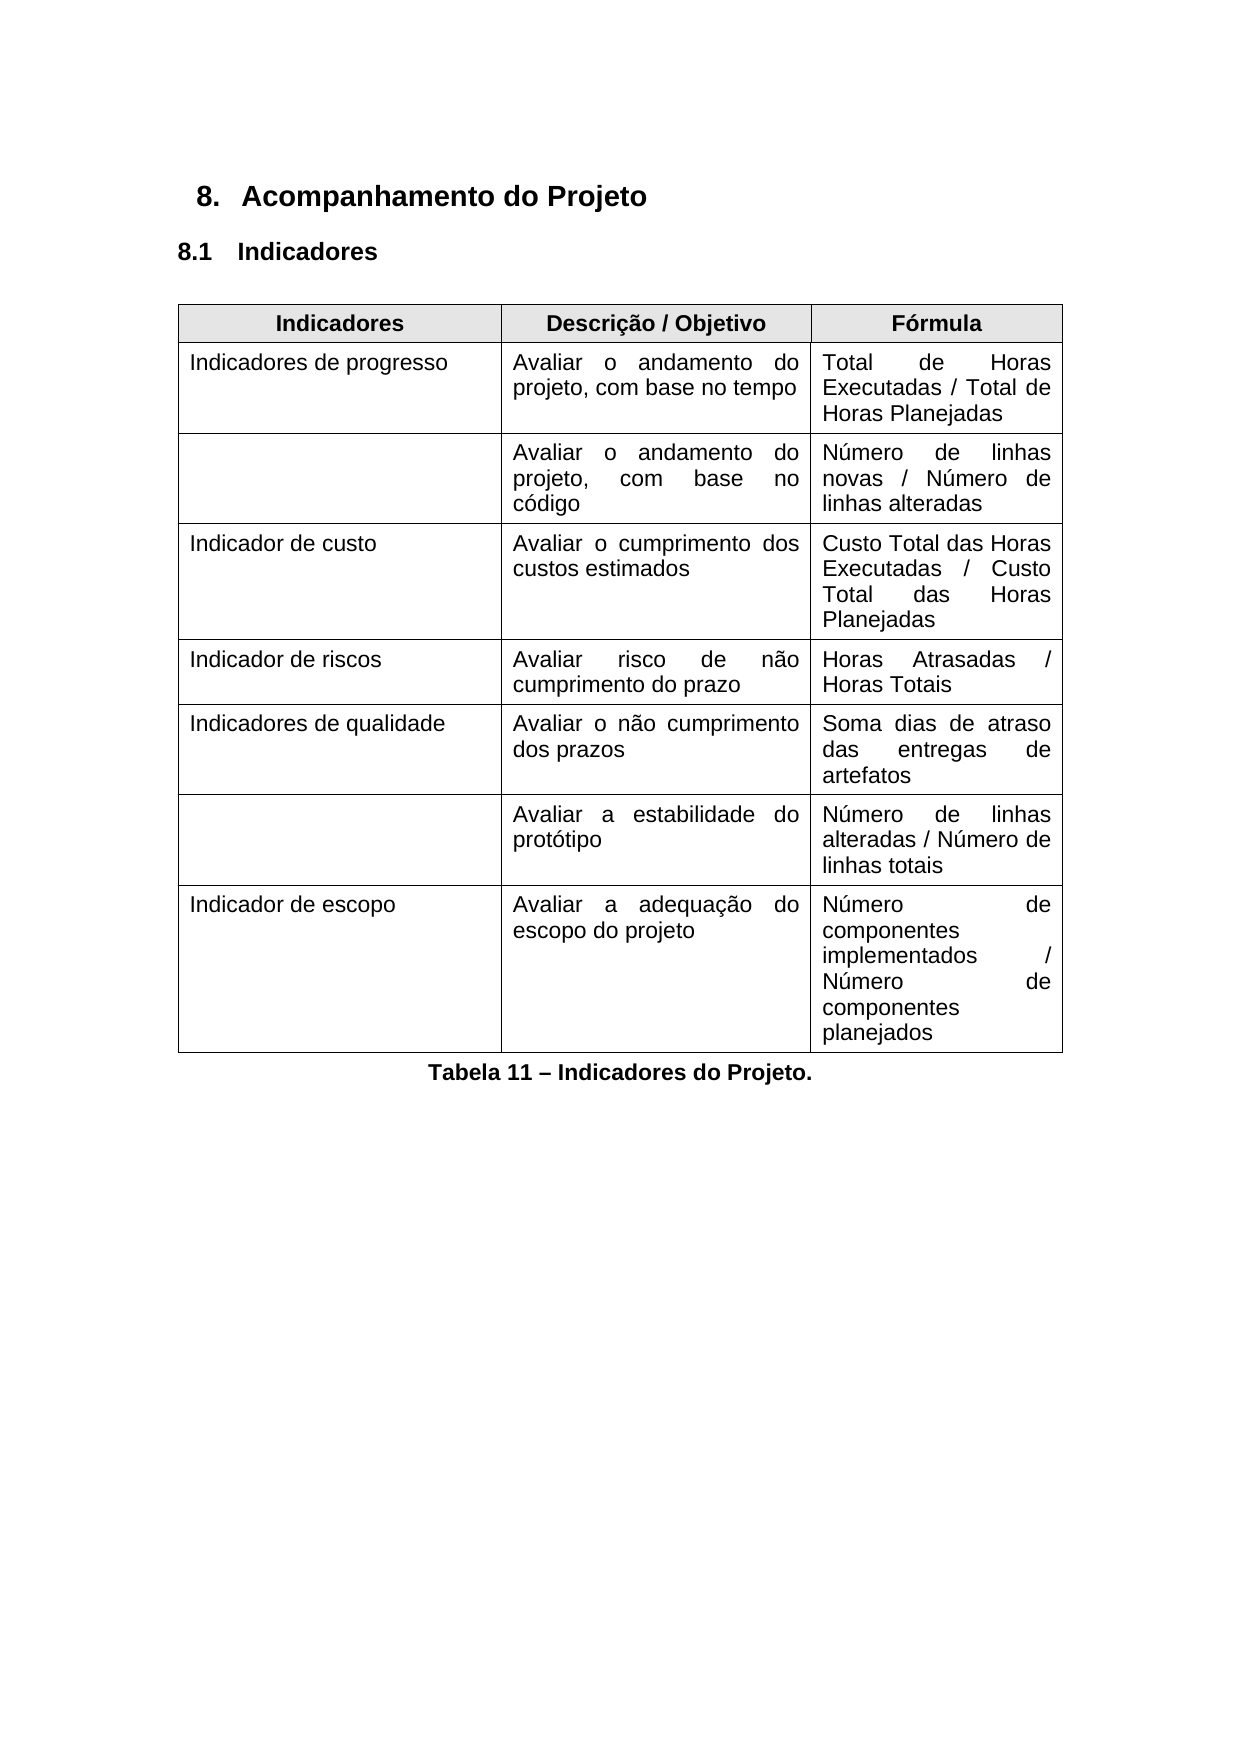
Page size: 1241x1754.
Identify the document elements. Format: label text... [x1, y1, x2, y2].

table_cell Avaliar risco de não cumprimento do prazo [502, 640, 810, 704]
table_cell Número de linhas alteradas / Número de linhas totais [811, 795, 1062, 885]
table_header Fórmula [812, 305, 1062, 342]
table_cell Avaliar a adequação do escopo do projeto [502, 886, 810, 1052]
table_cell Número de componentes implementados / Número de componentes planejados [811, 886, 1062, 1052]
table_cell Indicadores de qualidade [179, 705, 501, 794]
table_cell Horas Atrasadas / Horas Totais [811, 640, 1062, 704]
table_cell Avaliar o cumprimento dos custos estimados [502, 524, 810, 639]
table_cell Indicador de riscos [179, 640, 501, 704]
table_cell Avaliar o andamento do projeto, com base no tempo [502, 343, 810, 433]
table_cell Indicador de custo [179, 524, 501, 639]
subtitle Indicadores [177, 238, 1063, 266]
table_cell Indicador de escopo [179, 886, 501, 1052]
table_cell Avaliar o não cumprimento dos prazos [502, 705, 810, 794]
table_header Descrição / Objetivo [502, 305, 811, 342]
table_cell Soma dias de atraso das entregas de artefatos [811, 705, 1062, 794]
table_cell [179, 795, 501, 885]
table_cell Indicadores de progresso [179, 343, 501, 433]
table_cell [179, 434, 501, 523]
subtitle Acompanhamento do Projeto [196, 180, 1063, 213]
text Tabela 11 – Indicadores do Projeto. [177, 1059, 1063, 1085]
table_cell Custo Total das Horas Executadas / Custo Total das Horas Planejadas [811, 524, 1062, 639]
table_cell Número de linhas novas / Número de linhas alteradas [811, 434, 1062, 523]
table_cell Avaliar a estabilidade do protótipo [502, 795, 810, 885]
table_cell Total de Horas Executadas / Total de Horas Planejadas [811, 343, 1062, 433]
table_cell Avaliar o andamento do projeto, com base no código [502, 434, 810, 523]
table_header Indicadores [179, 305, 501, 342]
